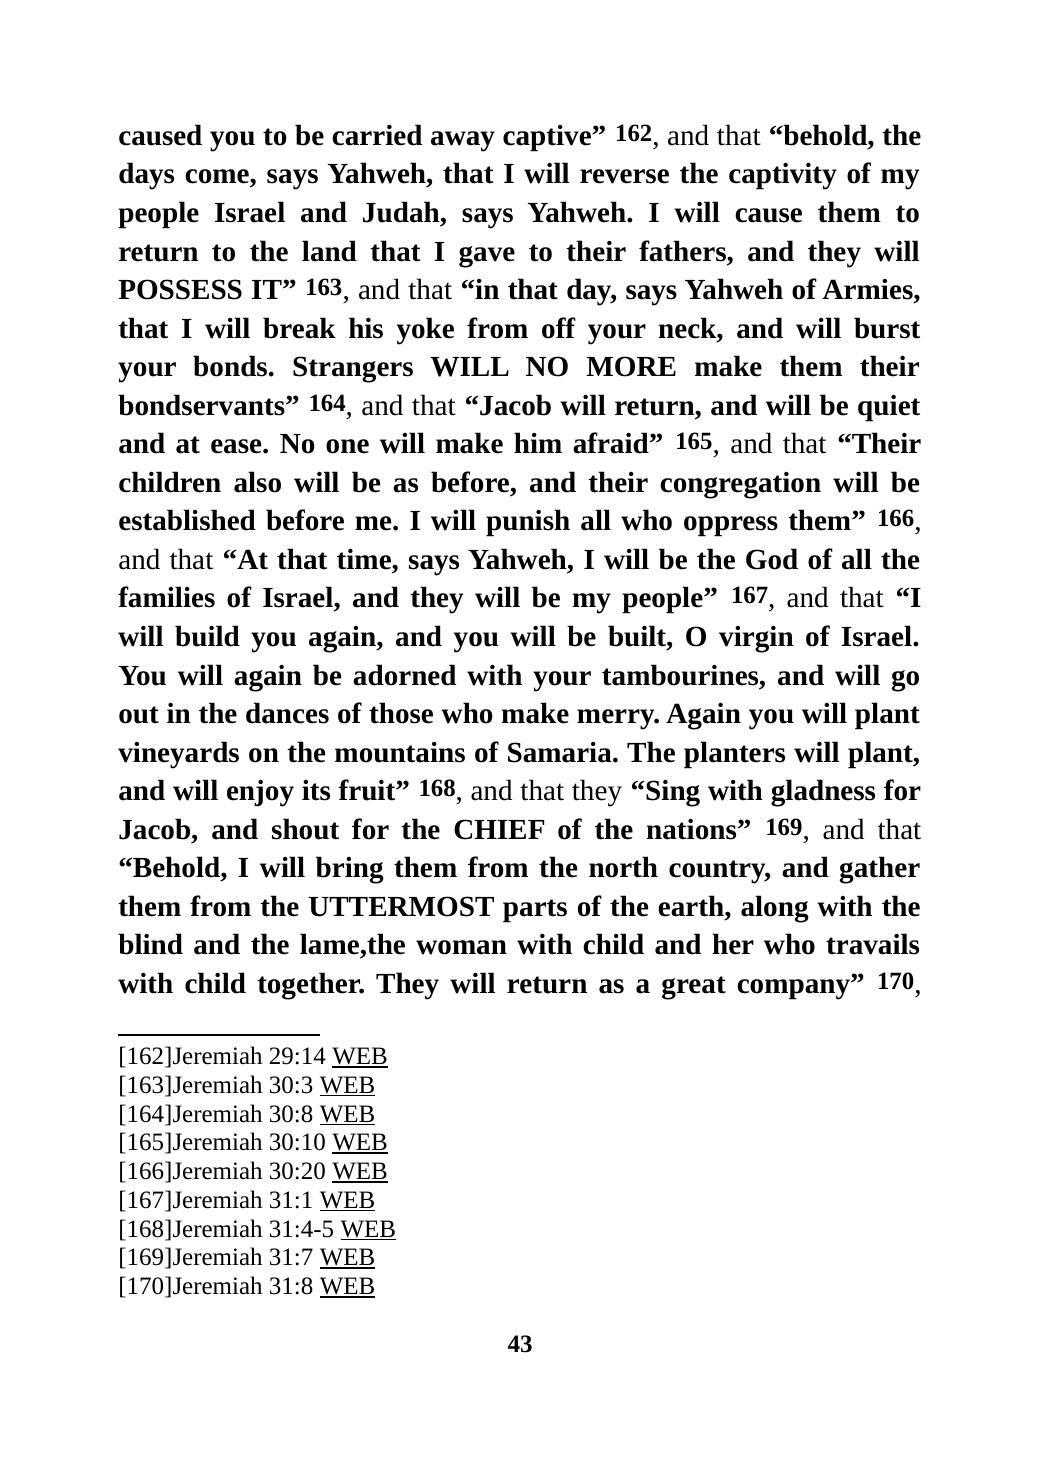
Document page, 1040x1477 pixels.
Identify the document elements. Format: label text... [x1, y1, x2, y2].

text Jeremiah 31:4-5 WEB [118, 1214, 921, 1242]
text Jeremiah 31:7 WEB [118, 1242, 921, 1271]
text Jeremiah 30:10 WEB [118, 1127, 921, 1156]
text Jeremiah 30:3 WEB [118, 1070, 921, 1099]
text Jeremiah 31:1 WEB [118, 1185, 921, 1214]
text But then it also tells us about another time when Yahweh says that "I will turn again your captivity, and I will gather you from all the nations, and from all the places where I have driven you, says Yahweh. I will bring you again to the place from where I caused you to be carried away captive” , and that “behold, the days come, says Yahweh, that I will reverse the captivity of my people Israel and Judah, says Yahweh. I will cause them to return to the land that I gave to their fathers, and they will POSSESS IT” , and that “in that day, says Yahweh of Armies, that I will break his yoke from off your neck, and will burst your bonds. Strangers WILL NO MORE make them their bondservants” , and that “Jacob will return, and will be quiet and at ease. No one will make him afraid” , and that “Their children also will be as before, and their congregation will be established before me. I will punish all who oppress them” , and that “At that time, says Yahweh, I will be the God of all the families of Israel, and they will be my people” , and that “I will build you again, and you will be built, O virgin of Israel. You will again be adorned with your tambourines, and will go out in the dances of those who make merry. Again you will plant vineyards on the mountains of Samaria. The planters will plant, and will enjoy its fruit” , and that they “Sing with gladness for Jacob, and shout for the CHIEF of the nations” , and that “Behold, I will bring them from the north country, and gather them from the UTTERMOST parts of the earth, along with the blind and the lame,the woman with child and her who travails with child together. They will return as a great company” , and that “Hear Yahweh’s word, you nations, and declare it in the distant islands. Say, He who scattered Israel will gather him, and keep him, as a shepherd does his flock" , and that Jerusalem “will NOT BE plucked up or thrown down ANY MORE FOREVER” . [118, 118, 921, 999]
text Jeremiah 29:14 WEB [118, 1041, 921, 1070]
text Jeremiah 30:8 WEB [118, 1099, 921, 1127]
text Jeremiah 30:20 WEB [118, 1156, 921, 1185]
text Jeremiah 31:8 WEB [118, 1271, 921, 1300]
